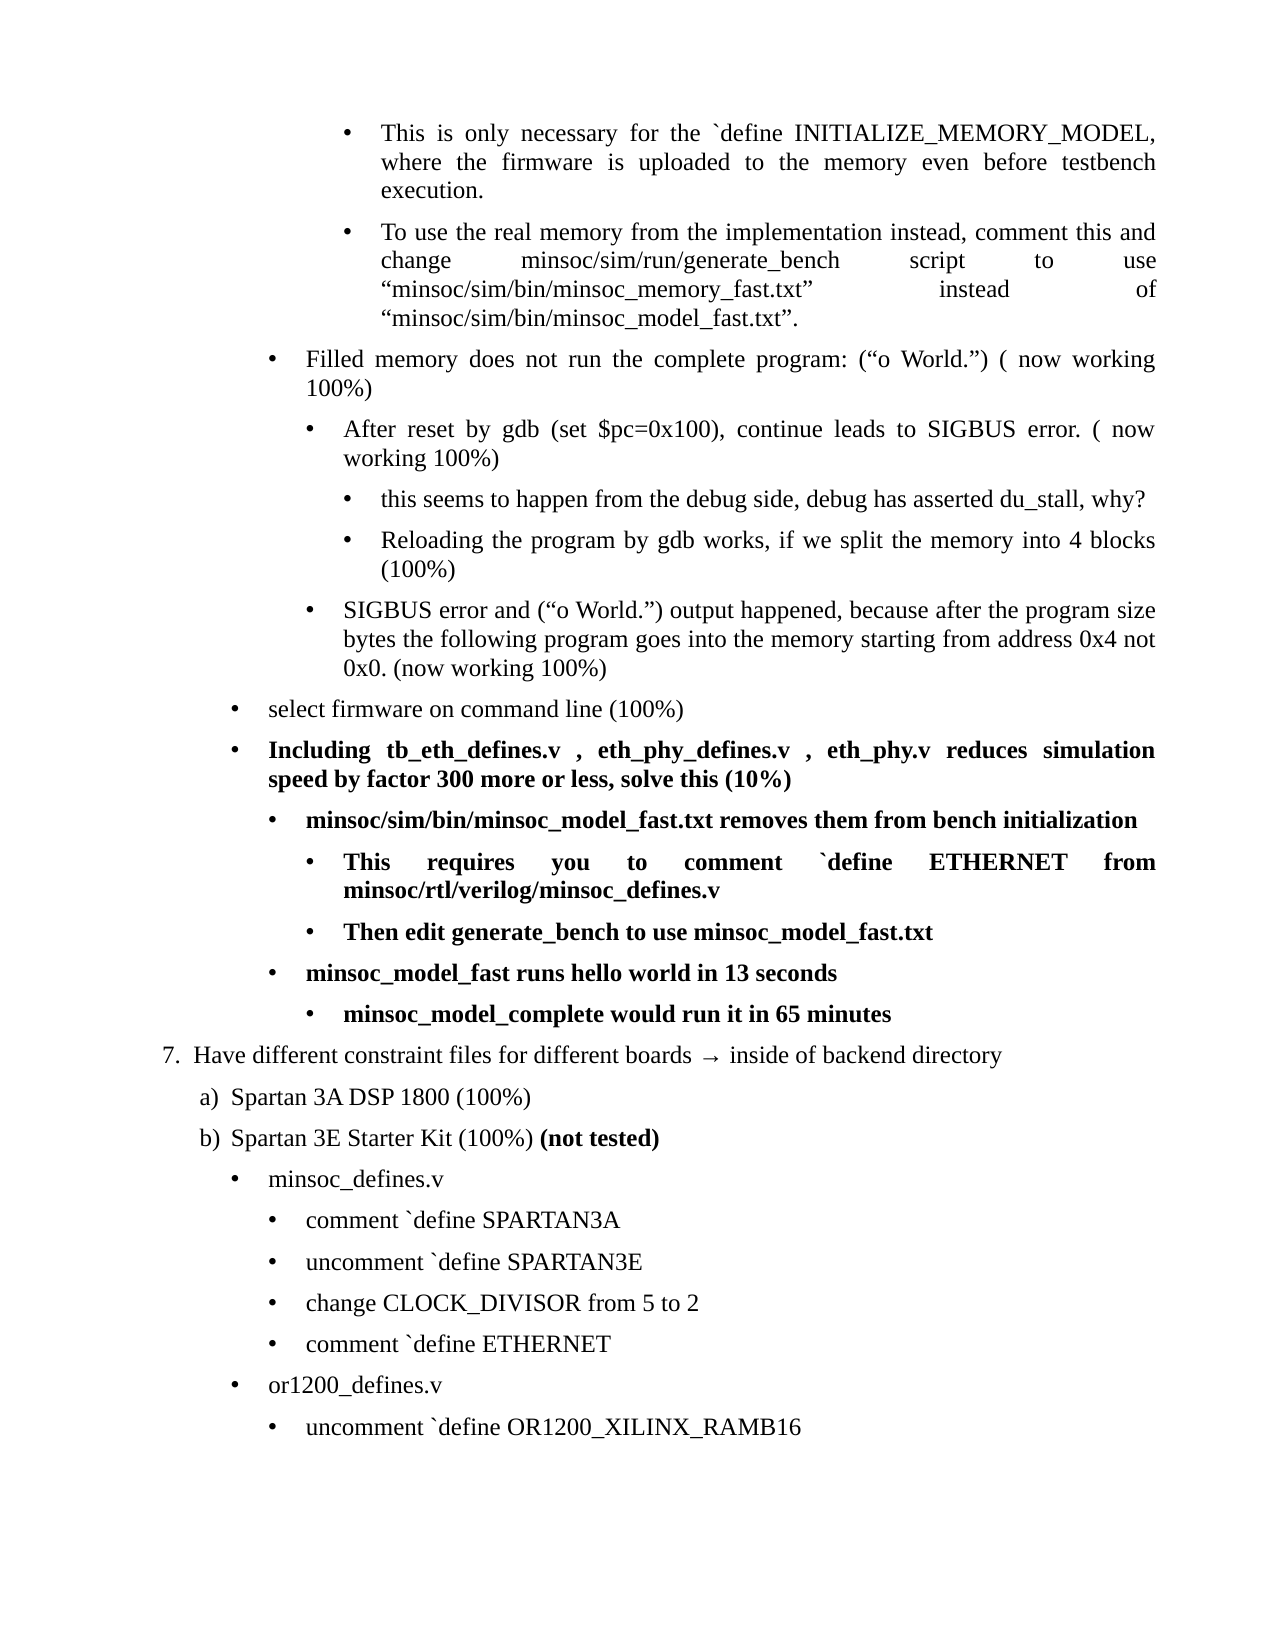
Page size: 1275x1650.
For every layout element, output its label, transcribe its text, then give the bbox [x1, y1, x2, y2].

list Including tb_eth_defines.v , eth_phy_defines.v , eth_phy.v reduces simulation speed by factor 300 more or less, solve this (10%) [231, 736, 1157, 793]
list uncomment `define SPARTAN3E [268, 1247, 1157, 1276]
list This is only necessary for the `define INITIALIZE_MEMORY_MODEL, where the firmware is uploaded to the memory even before testbench execution. [343, 118, 1157, 204]
list After reset by gdb (set $pc=0x100), continue leads to SIGBUS error. ( now working 100%) [306, 414, 1157, 472]
list Then edit generate_bench to use minsoc_model_fast.txt [306, 917, 1157, 946]
list To use the real memory from the implementation instead, comment this and change minsoc/sim/run/generate_bench script to use “minsoc/sim/bin/minsoc_memory_fast.txt” instead of “minsoc/sim/bin/minsoc_model_fast.txt”. [343, 217, 1157, 332]
list select firmware on command line (100%) [231, 694, 1157, 723]
list Reloading the program by gdb works, if we split the memory into 4 blocks (100%) [343, 526, 1157, 583]
list comment `define ETHERNET [268, 1329, 1157, 1358]
list uncomment `define OR1200_XILINX_RAMB16 [268, 1412, 1157, 1441]
list Filled memory does not run the complete program: (“o World.”) ( now working 100%) [268, 344, 1157, 402]
list minsoc_model_fast runs hello world in 13 seconds [268, 958, 1157, 987]
list change CLOCK_DIVISOR from 5 to 2 [268, 1288, 1157, 1317]
list SIGBUS error and (“o World.”) output happened, because after the program size bytes the following program goes into the memory starting from address 0x4 not 0x0. (now working 100%) [306, 596, 1157, 682]
list minsoc/sim/bin/minsoc_model_fast.txt removes them from bench initialization [268, 806, 1157, 834]
list comment `define SPARTAN3A [268, 1206, 1157, 1234]
list or1200_defines.v [231, 1371, 1157, 1399]
list This requires you to comment `define ETHERNET from minsoc/rtl/verilog/minsoc_defines.v [306, 847, 1157, 904]
list Spartan 3E Starter Kit (100%) (not tested) [193, 1123, 1157, 1152]
list Have different constraint files for different boards → inside of backend directory [156, 1041, 1157, 1069]
list Spartan 3A DSP 1800 (100%) [193, 1082, 1157, 1111]
list minsoc_model_complete would run it in 65 minutes [306, 999, 1157, 1028]
list minsoc_defines.v [231, 1164, 1157, 1193]
list this seems to happen from the debug side, debug has asserted du_stall, why? [343, 484, 1157, 513]
